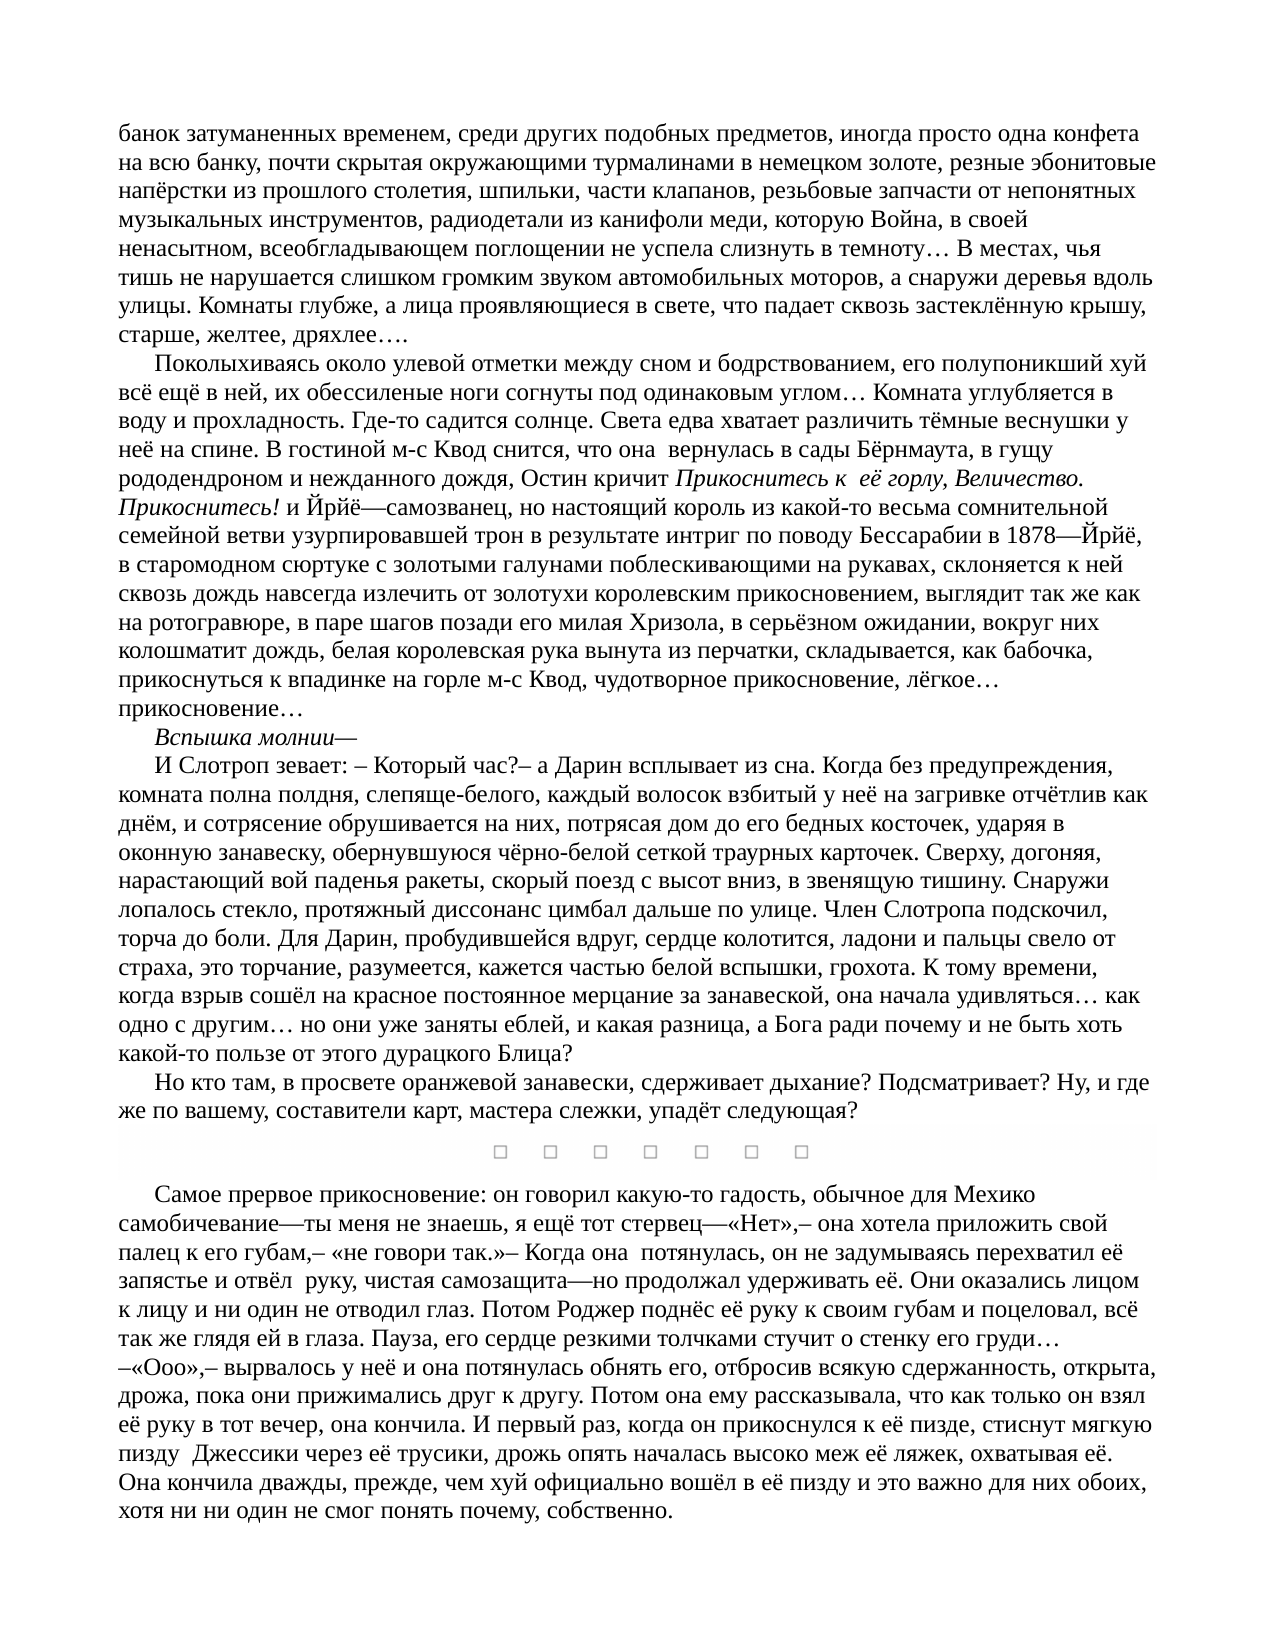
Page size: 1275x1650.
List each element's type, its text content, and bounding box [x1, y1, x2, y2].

text Вспышка молнии— [118, 722, 1157, 751]
text Самое прервое прикосновение: он говорил какую-то гадость, обычное для Мехико самобичевание—ты меня не знаешь, я ещё тот стервец—«Нет»,– она хотела приложить свой палец к его губам,– «не говори так.»– Когда она потянулась, он не задумываясь перехватил её запястье и отвёл руку, чистая самозащита—но продолжал удерживать её. Они оказались лицом к лицу и ни один не отводил глаз. Потом Роджер поднёс её руку к своим губам и поцеловал, всё так же глядя ей в глаза. Пауза, его сердце резкими толчками стучит о стенку его груди… –«Ооо»,– вырвалось у неё и она потянулась обнять его, отбросив всякую сдержанность, открыта, дрожа, пока они прижимались друг к другу. Потом она ему рассказывала, что как только он взял её руку в тот вечер, она кончила. И первый раз, когда он прикоснулся к её пизде, стиснут мягкую пизду Джессики через её трусики, дрожь опять началась высоко меж её ляжек, охватывая её. Она кончила дважды, прежде, чем хуй официально вошёл в её пизду и это важно для них обоих, хотя ни ни один не смог понять почему, собственно. [118, 1180, 1157, 1524]
text Поколыхиваясь около улевой отметки между сном и бодрствованием, его полупоникший хуй всё ещё в ней, их обессиленые ноги согнуты под одинаковым углом… Комната углубляется в воду и прохладность. Где-то садится солнце. Света едва хватает различить тёмные веснушки у неё на спине. В гостиной м-с Квод снится, что она вернулась в сады Бёрнмаута, в гущу рододендроном и нежданного дождя, Остин кричит Прикоснитесь к её горлу, Величество. Прикоснитесь! и Йрйё—самозванец, но настоящий король из какой-то весьма сомнительной семейной ветви узурпировавшей трон в результате интриг по поводу Бессарабии в 1878—Йрйё, в старомодном сюртуке с золотыми галунами поблескивающими на рукавах, склоняется к ней сквозь дождь навсегда излечить от золотухи королевским прикосновением, выглядит так же как на ротогравюре, в паре шагов позади его милая Хризола, в серьёзном ожидании, вокруг них колошматит дождь, белая королевская рука вынута из перчатки, складывается, как бабочка, прикоснуться к впадинке на горле м-с Квод, чудотворное прикосновение, лёгкое… прикосновение… [118, 348, 1157, 722]
text банок затуманенных временем, среди других подобных предметов, иногда просто одна конфета на всю банку, почти скрытая окружающими турмалинами в немецком золоте, резные эбонитовые напёрстки из прошлого столетия, шпильки, части клапанов, резьбовые запчасти от непонятных музыкальных инструментов, радиодетали из канифоли меди, которую Война, в своей ненасытном, всеобгладывающем поглощении не успела слизнуть в темноту… В местах, чья тишь не нарушается слишком громким звуком автомобильных моторов, а снаружи деревья вдоль улицы. Комнаты глубже, а лица проявляющиеся в свете, что падает сквозь застеклённую крышу, старше, желтее, дряхлее…. [118, 118, 1157, 348]
picture [118, 1124, 1157, 1180]
text Но кто там, в просвете оранжевой занавески, сдерживает дыхание? Подсматривает? Ну, и где же по вашему, составители карт, мастера слежки, упадёт следующая? [118, 1067, 1157, 1124]
text И Слотроп зевает: – Который час?– а Дарин всплывает из сна. Когда без предупреждения, комната полна полдня, слепяще-белого, каждый волосок взбитый у неё на загривке отчётлив как днём, и сотрясение обрушивается на них, потрясая дом до его бедных косточек, ударяя в оконную занавеску, обернувшуюся чёрно-белой сеткой траурных карточек. Сверху, догоняя, нарастающий вой паденья ракеты, скорый поезд с высот вниз, в звенящую тишину. Снаружи лопалось стекло, протяжный диссонанс цимбал дальше по улице. Член Слотропа подскочил, торча до боли. Для Дарин, пробудившейся вдруг, сердце колотится, ладони и пальцы свело от страха, это торчание, разумеется, кажется частью белой вспышки, грохота. К тому времени, когда взрыв сошёл на красное постоянное мерцание за занавеской, она начала удивляться… как одно с другим… но они уже заняты еблей, и какая разница, а Бога ради почему и не быть хоть какой-то пользе от этого дурацкого Блица? [118, 751, 1157, 1067]
